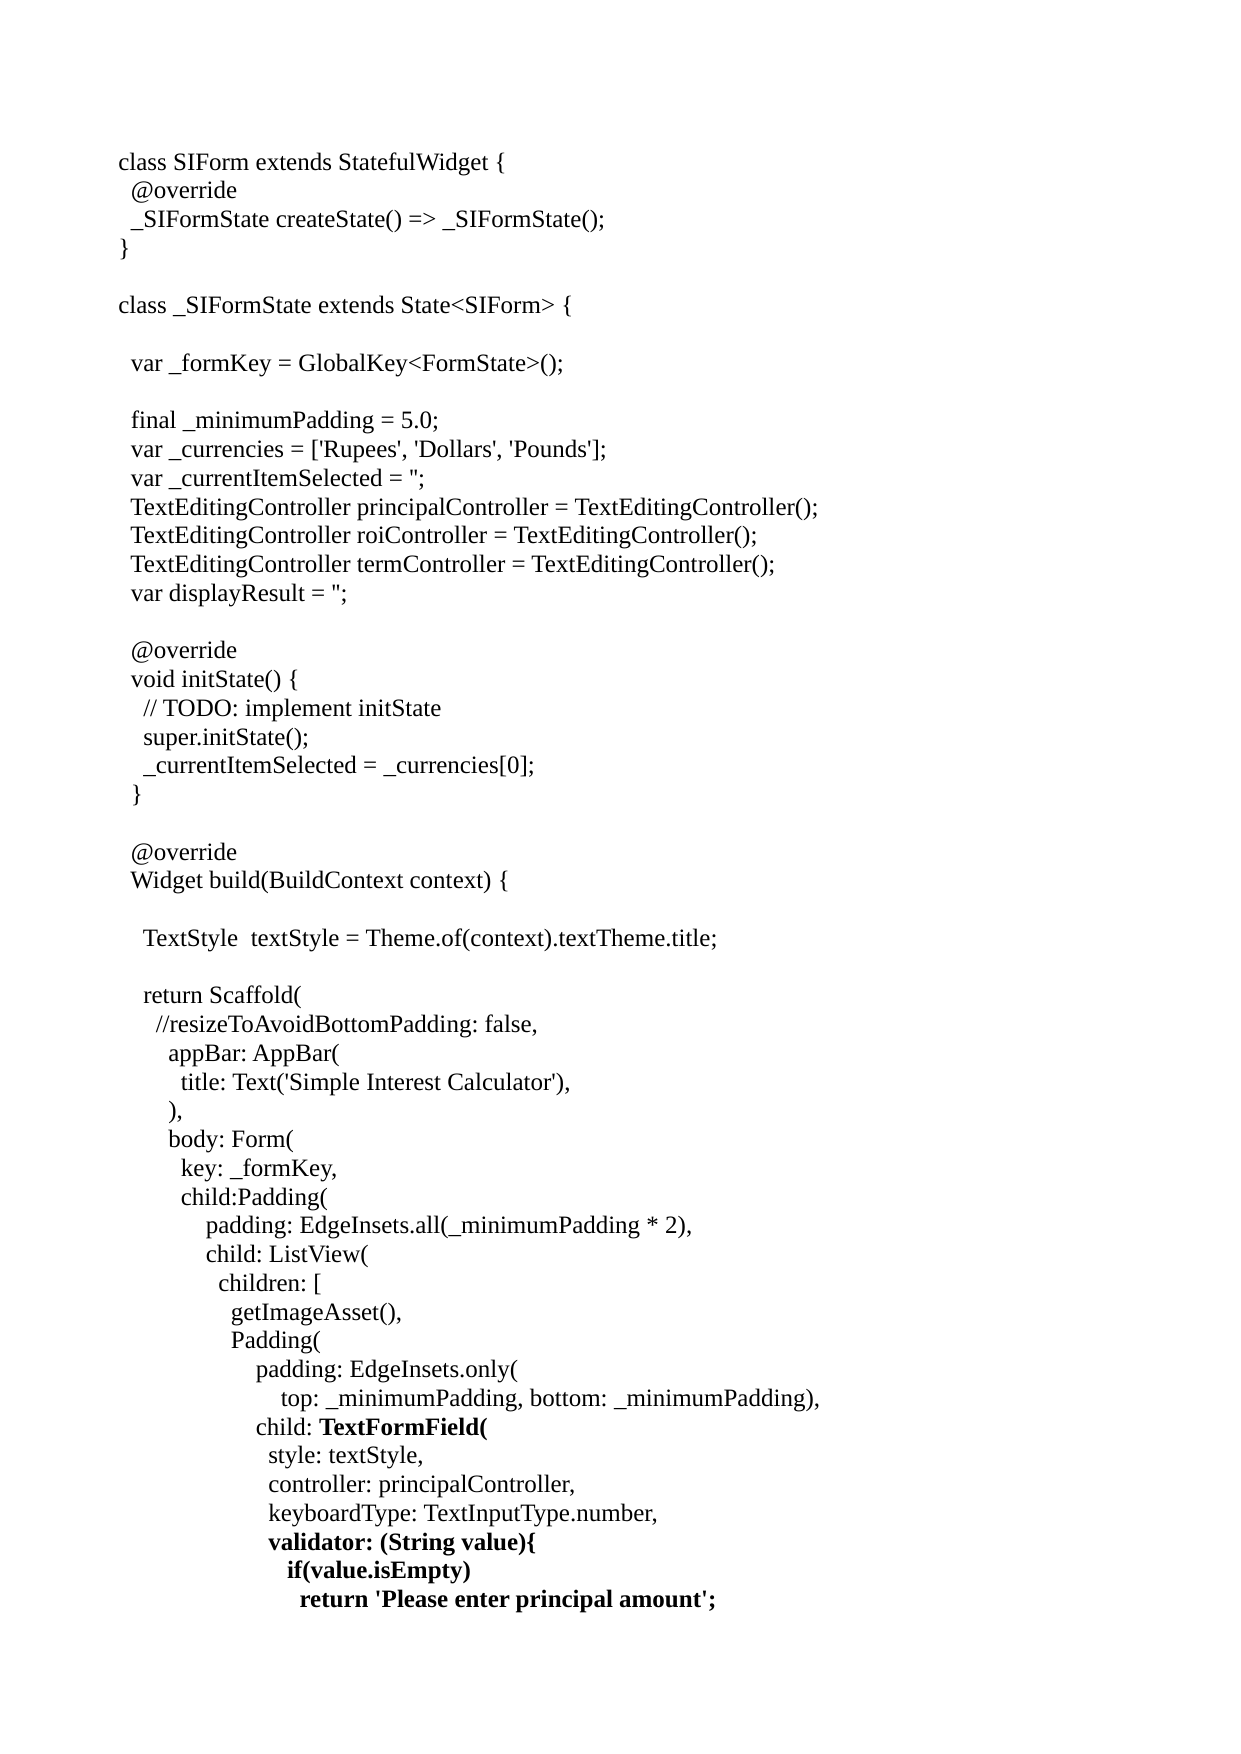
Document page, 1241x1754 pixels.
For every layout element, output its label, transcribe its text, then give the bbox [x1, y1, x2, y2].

text getImageAsset(), [118, 1297, 1122, 1326]
text style: textStyle, [118, 1441, 1122, 1469]
text class _SIFormState extends State<SIForm> { [118, 291, 1122, 319]
text padding: EdgeInsets.only( [118, 1354, 1122, 1383]
text children: [ [118, 1268, 1122, 1297]
text _SIFormState createState() => _SIFormState(); [118, 204, 1122, 233]
text var _currentItemSelected = ''; [118, 463, 1122, 492]
text title: Text('Simple Interest Calculator'), [118, 1067, 1122, 1096]
text @override [118, 636, 1122, 664]
text top: _minimumPadding, bottom: _minimumPadding), [118, 1383, 1122, 1412]
text padding: EdgeInsets.all(_minimumPadding * 2), [118, 1211, 1122, 1239]
text var displayResult = ''; [118, 578, 1122, 607]
text validator: (String value){ [118, 1527, 1122, 1556]
text _currentItemSelected = _currencies[0]; [118, 751, 1122, 779]
text TextEditingController principalController = TextEditingController(); [118, 492, 1122, 521]
text } [118, 233, 1122, 262]
text class SIForm extends StatefulWidget { [118, 147, 1122, 176]
text super.initState(); [118, 722, 1122, 751]
text return 'Please enter principal amount'; [118, 1584, 1122, 1613]
text if(value.isEmpty) [118, 1556, 1122, 1584]
text child: ListView( [118, 1239, 1122, 1268]
text TextEditingController roiController = TextEditingController(); [118, 521, 1122, 549]
text TextEditingController termController = TextEditingController(); [118, 549, 1122, 578]
text var _currencies = ['Rupees', 'Dollars', 'Pounds']; [118, 434, 1122, 463]
text appBar: AppBar( [118, 1038, 1122, 1067]
text return Scaffold( [118, 981, 1122, 1009]
text @override [118, 176, 1122, 204]
text child:Padding( [118, 1182, 1122, 1211]
text Padding( [118, 1326, 1122, 1354]
text key: _formKey, [118, 1153, 1122, 1182]
text // TODO: implement initState [118, 693, 1122, 722]
text child: TextFormField( [118, 1412, 1122, 1441]
text } [118, 779, 1122, 808]
text body: Form( [118, 1124, 1122, 1153]
text ), [118, 1096, 1122, 1124]
text keyboardType: TextInputType.number, [118, 1498, 1122, 1527]
text var _formKey = GlobalKey<FormState>(); [118, 348, 1122, 377]
text void initState() { [118, 664, 1122, 693]
text Widget build(BuildContext context) { [118, 866, 1122, 894]
text TextStyle textStyle = Theme.of(context).textTheme.title; [118, 923, 1122, 952]
text @override [118, 837, 1122, 866]
text final _minimumPadding = 5.0; [118, 406, 1122, 434]
text //resizeToAvoidBottomPadding: false, [118, 1009, 1122, 1038]
text controller: principalController, [118, 1469, 1122, 1498]
